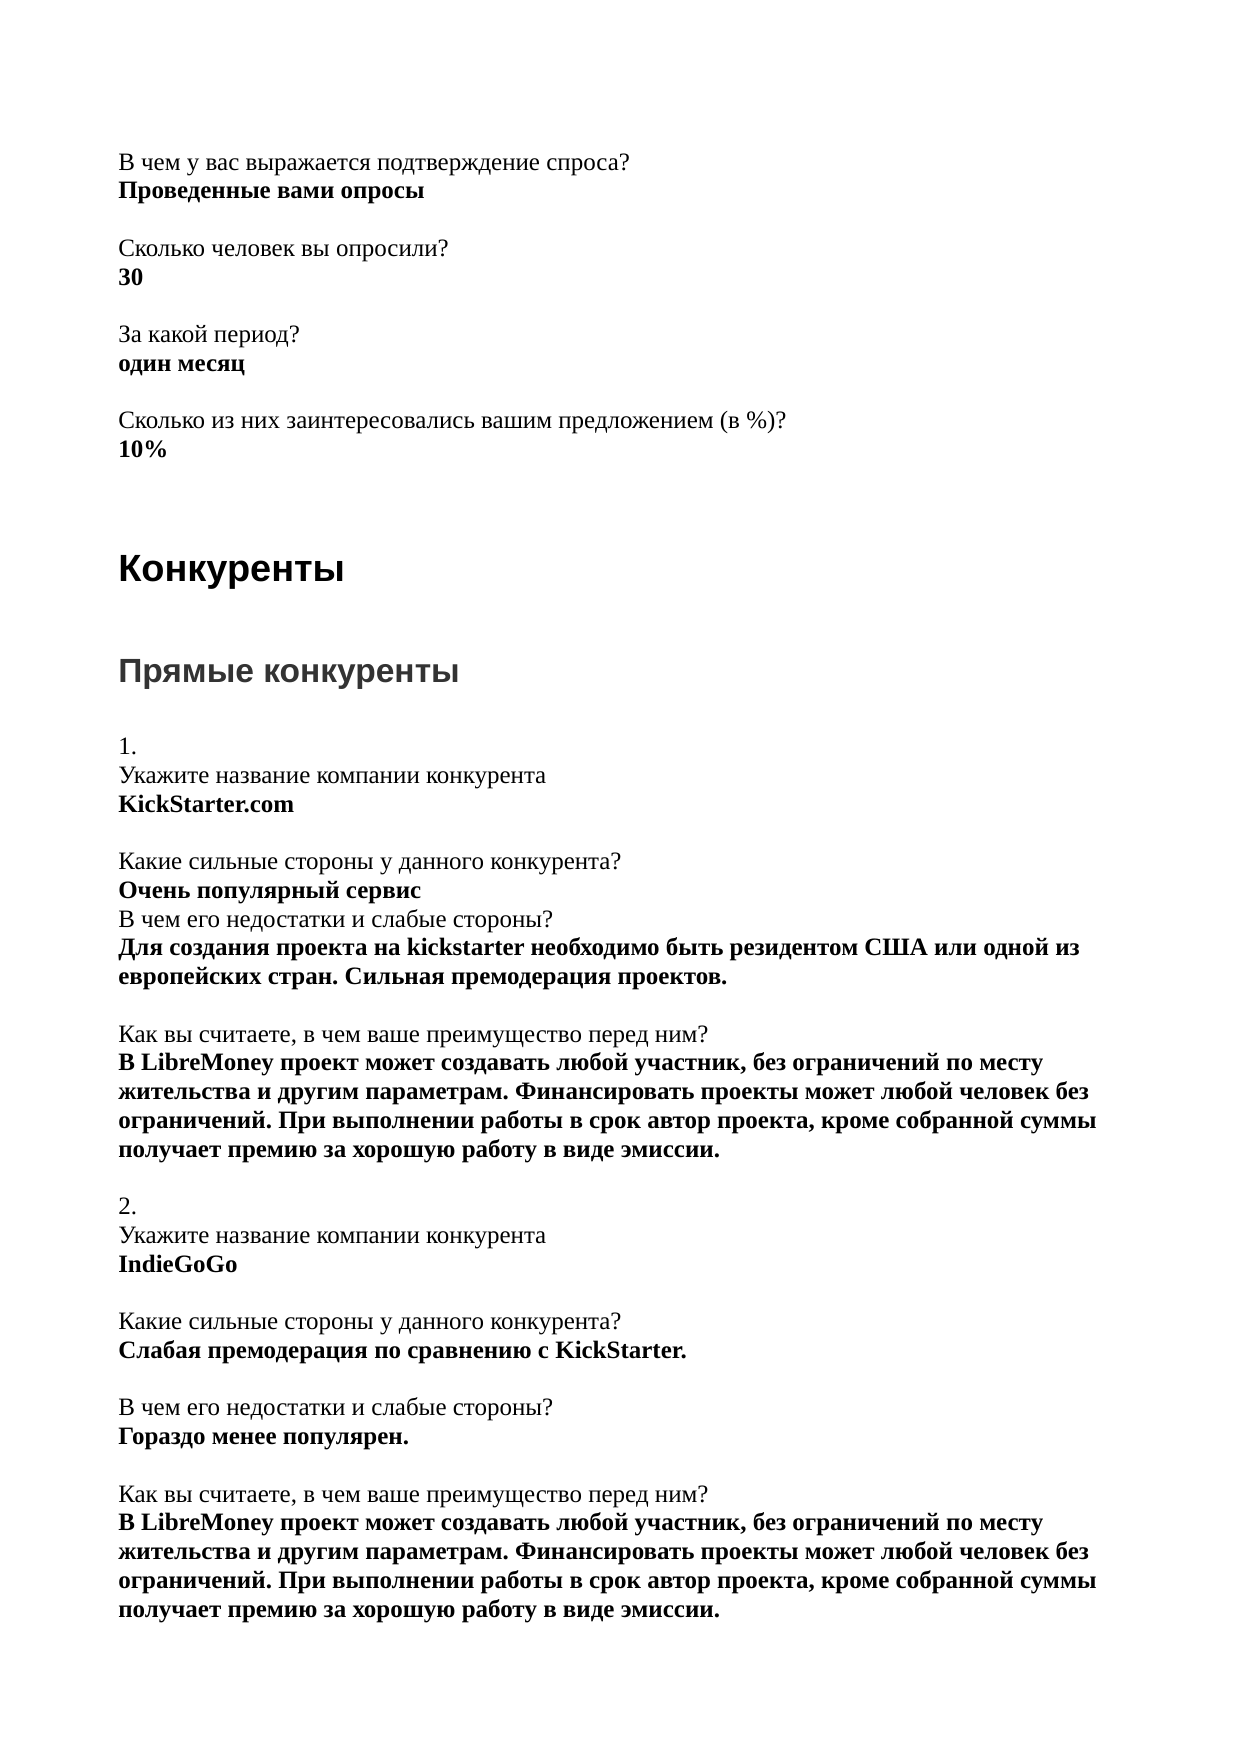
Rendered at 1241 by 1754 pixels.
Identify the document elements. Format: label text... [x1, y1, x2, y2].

text В LibreMoney проект может создавать любой участник, без ограничений по месту жительства и другим параметрам. Финансировать проекты может любой человек без ограничений. При выполнении работы в срок автор проекта, кроме собранной суммы получает премию за хорошую работу в виде эмиссии. [118, 1047, 1122, 1162]
text Укажите название компании конкурента [118, 1220, 1122, 1249]
text Сколько из них заинтересовались вашим предложением (в %)? [118, 406, 1122, 434]
text Гораздо менее популярен. [118, 1421, 1122, 1450]
subtitle Конкуренты [118, 546, 1122, 589]
text Проведенные вами опросы [118, 176, 1122, 204]
text 2. [118, 1191, 1122, 1220]
text В LibreMoney проект может создавать любой участник, без ограничений по месту жительства и другим параметрам. Финансировать проекты может любой человек без ограничений. При выполнении работы в срок автор проекта, кроме собранной суммы получает премию за хорошую работу в виде эмиссии. [118, 1507, 1122, 1622]
text IndieGoGo [118, 1249, 1122, 1277]
text Укажите название компании конкурента [118, 760, 1122, 789]
text В чем его недостатки и слабые стороны? [118, 1392, 1122, 1421]
text один месяц [118, 348, 1122, 377]
text Слабая премодерация по сравнению с KickStarter. [118, 1335, 1122, 1364]
text 1. [118, 731, 1122, 760]
text 10% [118, 434, 1122, 463]
text Как вы считаете, в чем ваше преимущество перед ним? [118, 1479, 1122, 1507]
text KickStarter.com [118, 789, 1122, 817]
text Какие сильные стороны у данного конкурента? [118, 846, 1122, 875]
text Сколько человек вы опросили? [118, 233, 1122, 262]
text В чем его недостатки и слабые стороны? [118, 904, 1122, 932]
text Очень популярный сервис [118, 875, 1122, 904]
text В чем у вас выражается подтверждение спроса? [118, 147, 1122, 176]
text 30 [118, 262, 1122, 291]
text Какие сильные стороны у данного конкурента? [118, 1306, 1122, 1335]
text Для создания проекта на kickstarter необходимо быть резидентом США или одной из европейских стран. Сильная премодерация проектов. [118, 932, 1122, 990]
text Как вы считаете, в чем ваше преимущество перед ним? [118, 1019, 1122, 1047]
text За какой период? [118, 319, 1122, 348]
subtitle Прямые конкуренты [118, 651, 1122, 690]
